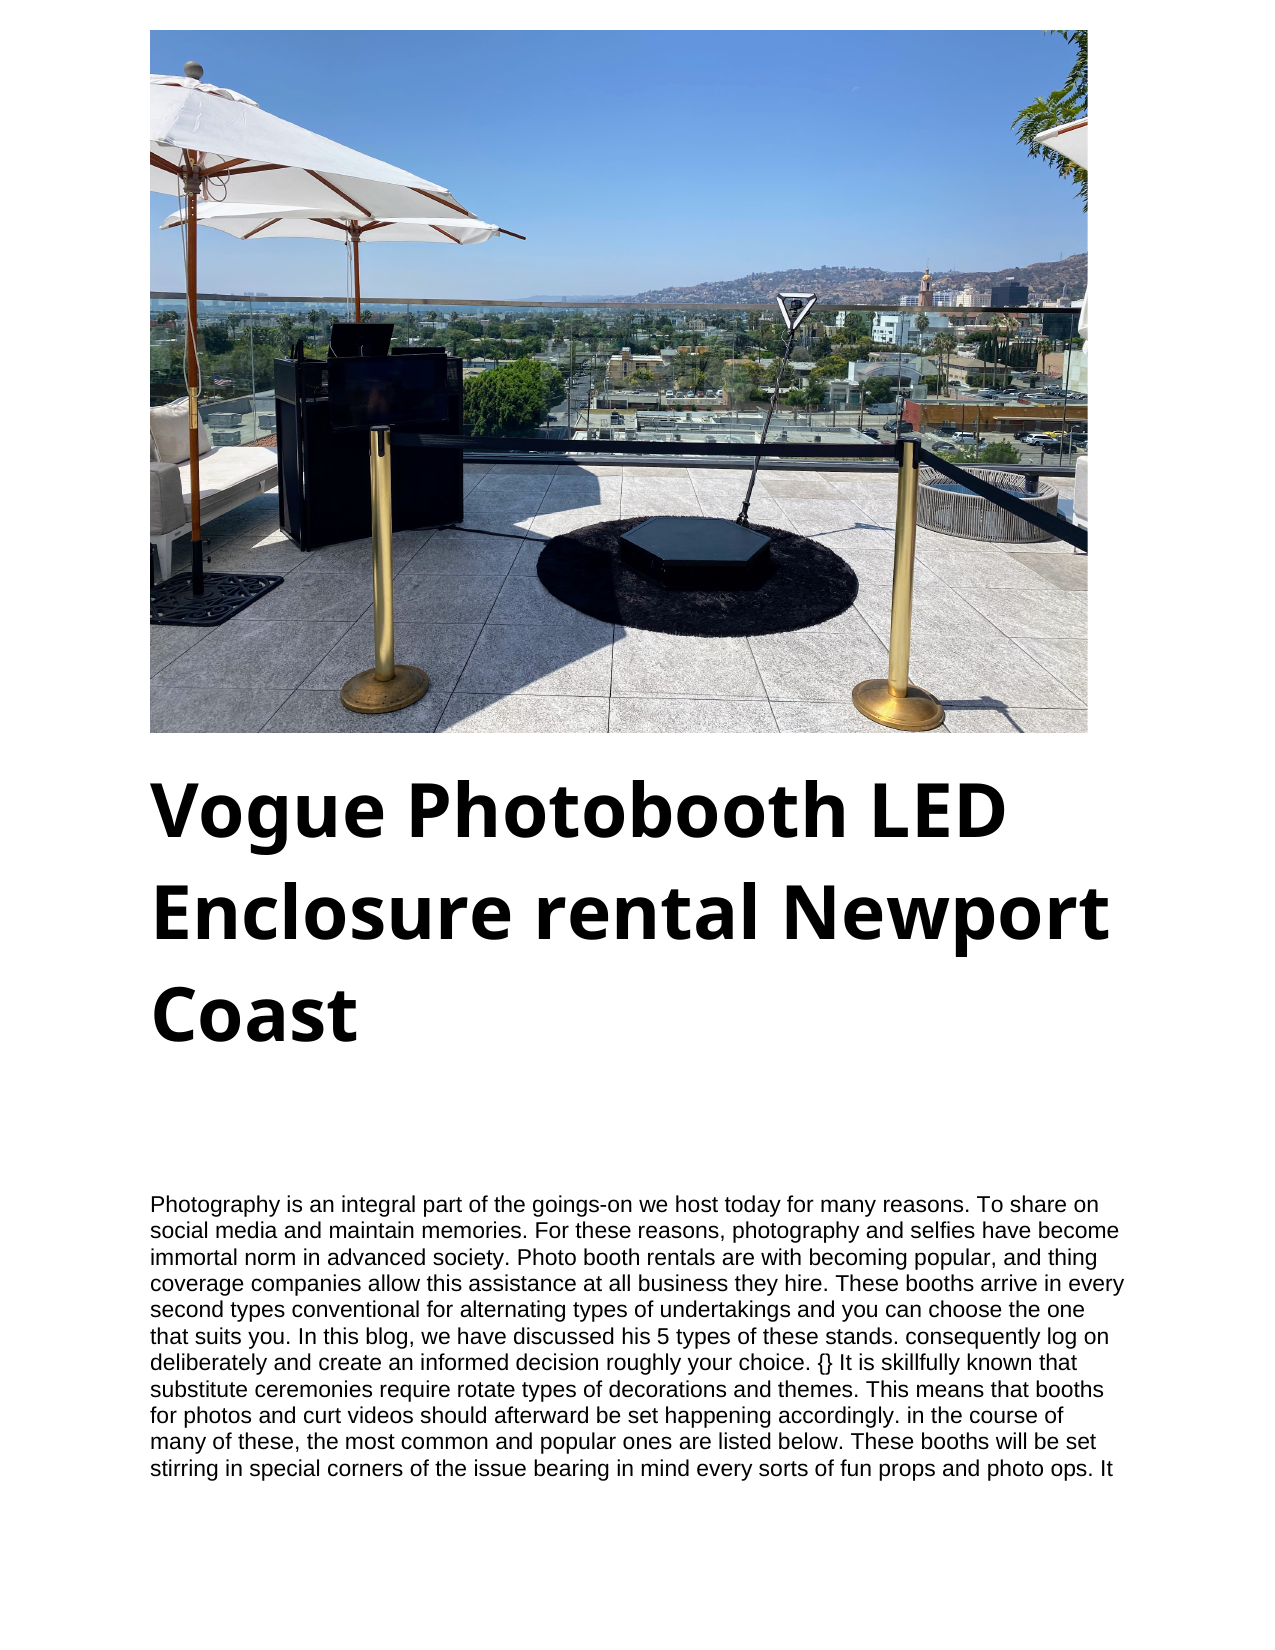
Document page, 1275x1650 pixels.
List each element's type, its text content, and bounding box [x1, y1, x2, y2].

picture [150, 30, 1088, 733]
subtitle Vogue Photobooth LED Enclosure rental Newport Coast [150, 757, 1125, 1064]
text Photography is an integral part of the goings-on we host today for many reasons. To share on social media and maintain memories. For these reasons, photography and selfies have become immortal norm in advanced society. Photo booth rentals are with becoming popular, and thing coverage companies allow this assistance at all business they hire. These booths arrive in every second types conventional for alternating types of undertakings and you can choose the one that suits you. In this blog, we have discussed his 5 types of these stands. consequently log on deliberately and create an informed decision roughly your choice. {} It is skillfully known that substitute ceremonies require rotate types of decorations and themes. This means that booths for photos and curt videos should afterward be set happening accordingly. in the course of many of these, the most common and popular ones are listed below. These booths will be set stirring in special corners of the issue bearing in mind every sorts of fun props and photo ops. It [150, 1191, 1125, 1481]
